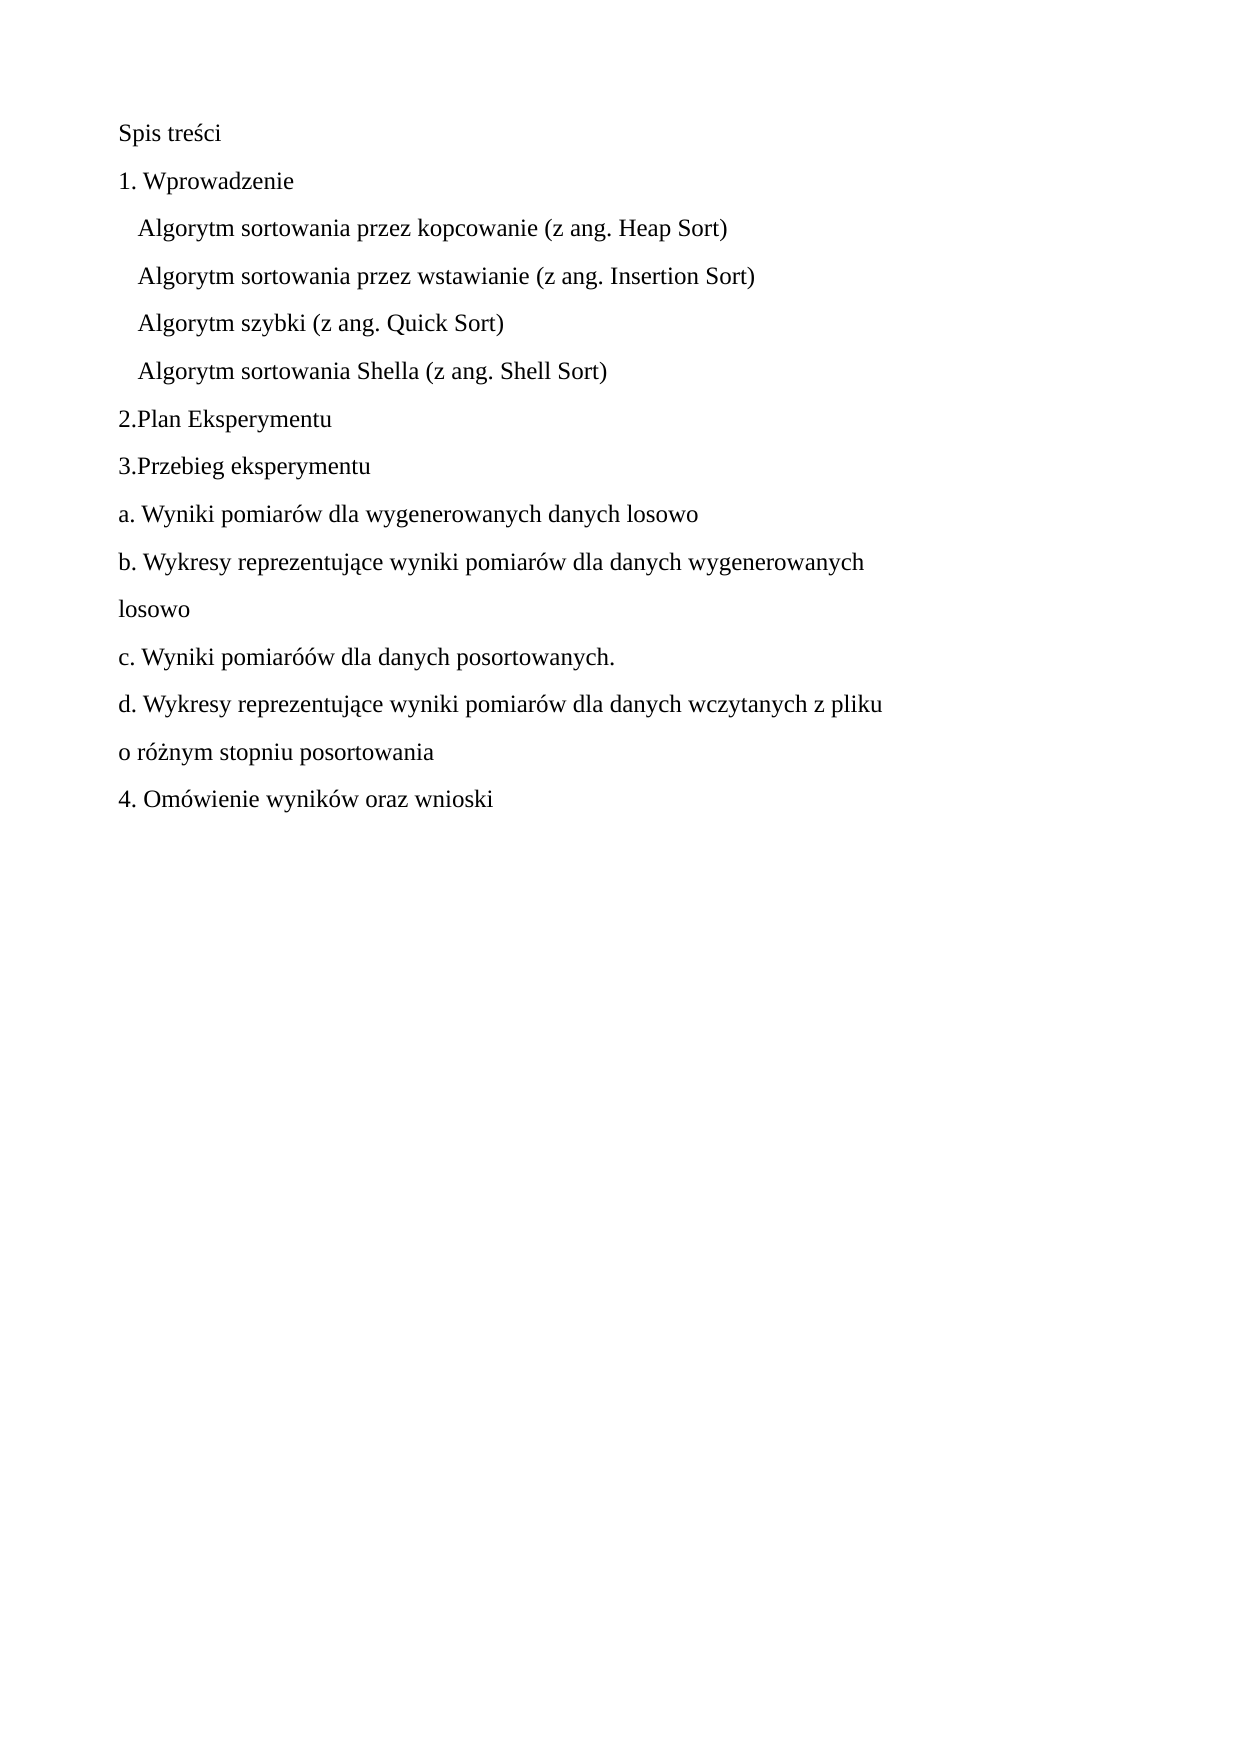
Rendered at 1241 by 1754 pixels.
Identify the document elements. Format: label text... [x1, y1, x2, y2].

text Algorytm szybki (z ang. Quick Sort) [118, 308, 1122, 337]
text 1. Wprowadzenie [118, 166, 1122, 194]
text c. Wyniki pomiaróów dla danych posortowanych. [118, 642, 1122, 671]
text 4. Omówienie wyników oraz wnioski [118, 784, 1122, 813]
text o różnym stopniu posortowania [118, 737, 1122, 766]
text b. Wykresy reprezentujące wyniki pomiarów dla danych wygenerowanych [118, 547, 1122, 575]
text 3.Przebieg eksperymentu [118, 451, 1122, 480]
text 2.Plan Eksperymentu [118, 404, 1122, 432]
text Spis treści [118, 118, 1122, 147]
text losowo [118, 594, 1122, 623]
text d. Wykresy reprezentujące wyniki pomiarów dla danych wczytanych z pliku [118, 689, 1122, 718]
text a. Wyniki pomiarów dla wygenerowanych danych losowo [118, 499, 1122, 528]
text Algorytm sortowania przez kopcowanie (z ang. Heap Sort) [118, 213, 1122, 242]
text Algorytm sortowania przez wstawianie (z ang. Insertion Sort) [118, 261, 1122, 290]
text Algorytm sortowania Shella (z ang. Shell Sort) [118, 356, 1122, 385]
